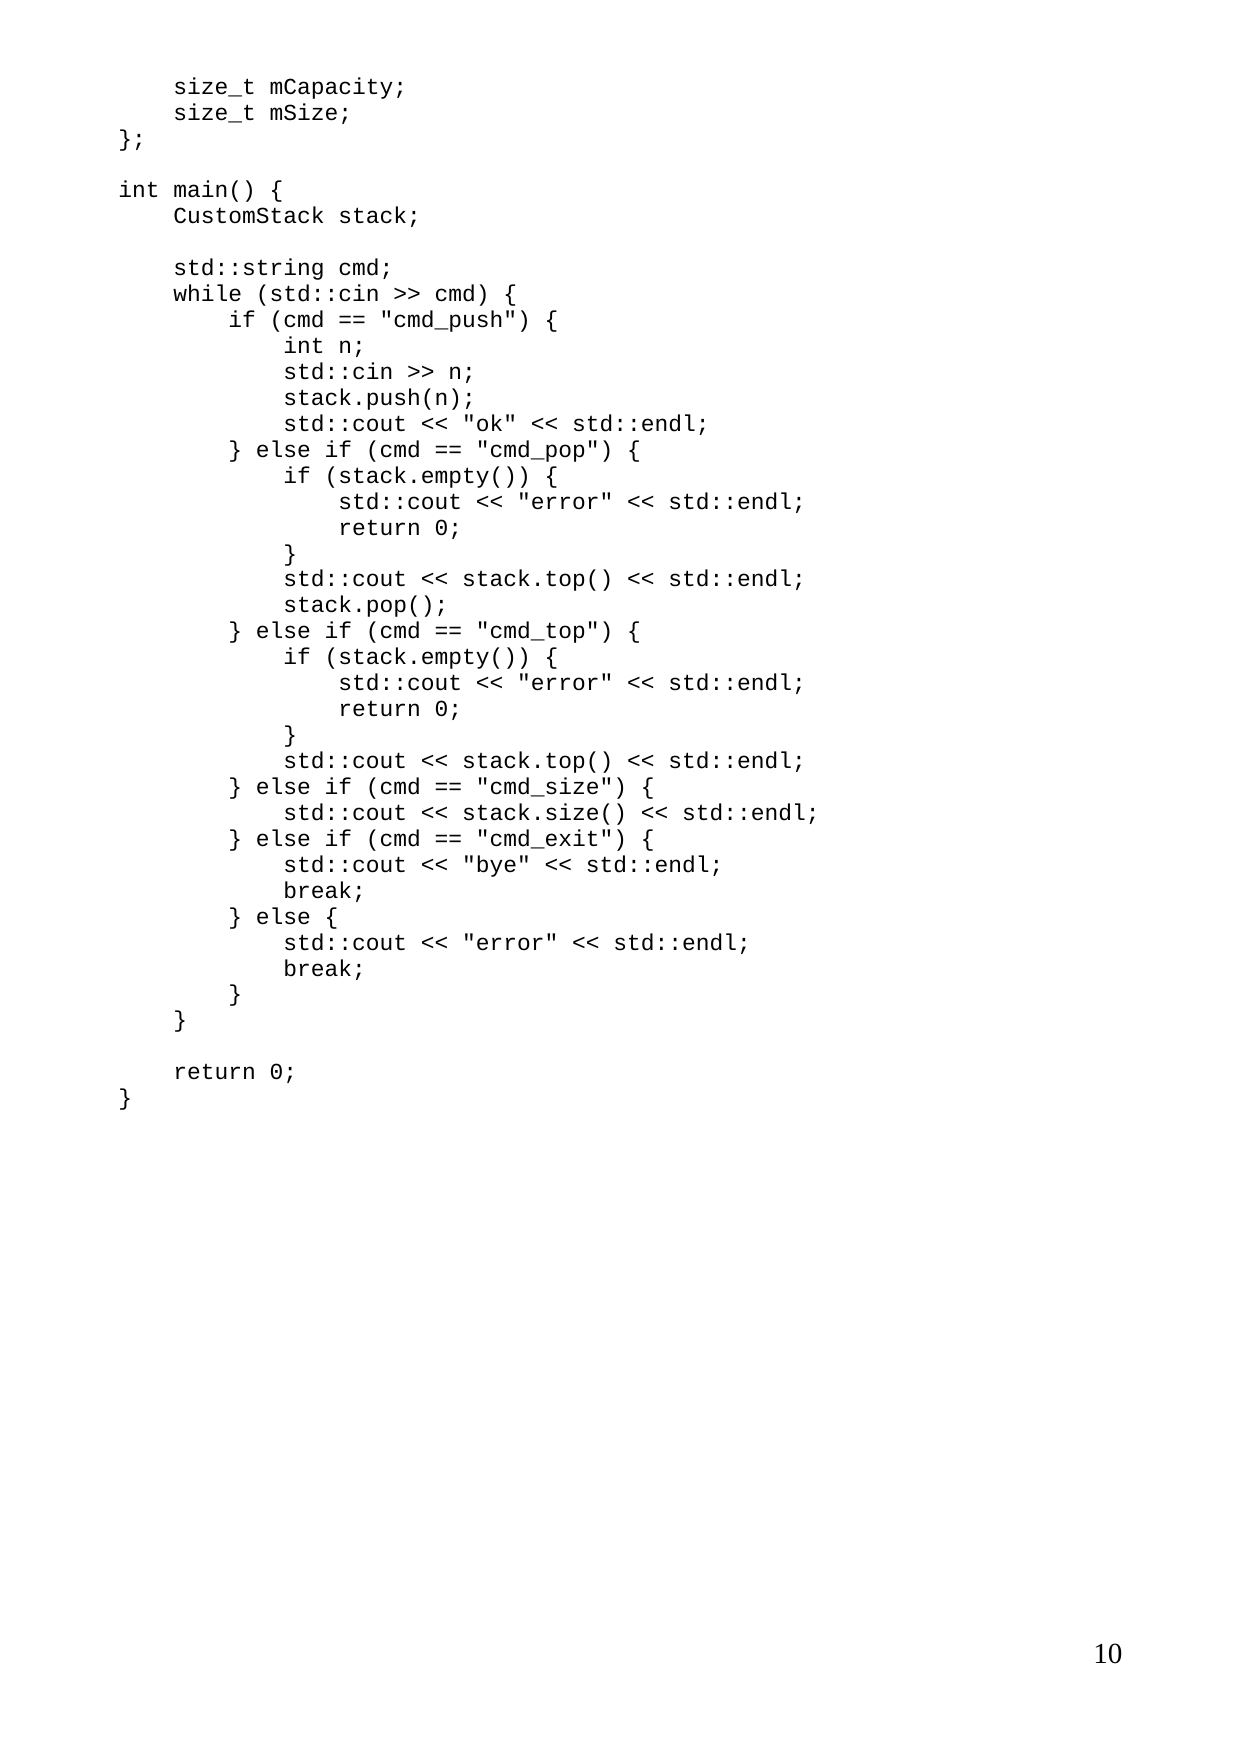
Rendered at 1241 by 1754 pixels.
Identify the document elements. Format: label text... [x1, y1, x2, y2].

text size_t mCapacity; [118, 75, 1122, 101]
text int main() { [118, 179, 1122, 205]
text } [118, 1009, 1122, 1035]
text std::cout << stack.top() << std::endl; [118, 749, 1122, 775]
text std::string cmd; [118, 257, 1122, 282]
text } else if (cmd == "cmd_pop") { [118, 438, 1122, 464]
text CustomStack stack; [118, 205, 1122, 231]
text std::cout << "ok" << std::endl; [118, 412, 1122, 438]
text std::cout << "error" << std::endl; [118, 931, 1122, 957]
text int n; [118, 334, 1122, 360]
text stack.push(n); [118, 386, 1122, 412]
text return 0; [118, 697, 1122, 723]
text return 0; [118, 516, 1122, 542]
text std::cin >> n; [118, 360, 1122, 386]
text } else { [118, 905, 1122, 931]
text std::cout << "error" << std::endl; [118, 490, 1122, 516]
text break; [118, 957, 1122, 983]
text size_t mSize; [118, 101, 1122, 127]
text std::cout << stack.size() << std::endl; [118, 801, 1122, 827]
text return 0; [118, 1061, 1122, 1087]
text } else if (cmd == "cmd_top") { [118, 620, 1122, 646]
text while (std::cin >> cmd) { [118, 282, 1122, 308]
text if (stack.empty()) { [118, 464, 1122, 490]
text stack.pop(); [118, 594, 1122, 620]
text std::cout << "bye" << std::endl; [118, 853, 1122, 879]
text } [118, 542, 1122, 568]
text } else if (cmd == "cmd_exit") { [118, 827, 1122, 853]
text } else if (cmd == "cmd_size") { [118, 775, 1122, 801]
text std::cout << stack.top() << std::endl; [118, 568, 1122, 594]
text break; [118, 879, 1122, 905]
text } [118, 1087, 1122, 1112]
text if (cmd == "cmd_push") { [118, 308, 1122, 334]
text }; [118, 127, 1122, 153]
text } [118, 723, 1122, 749]
text } [118, 983, 1122, 1009]
text std::cout << "error" << std::endl; [118, 672, 1122, 697]
text if (stack.empty()) { [118, 646, 1122, 672]
